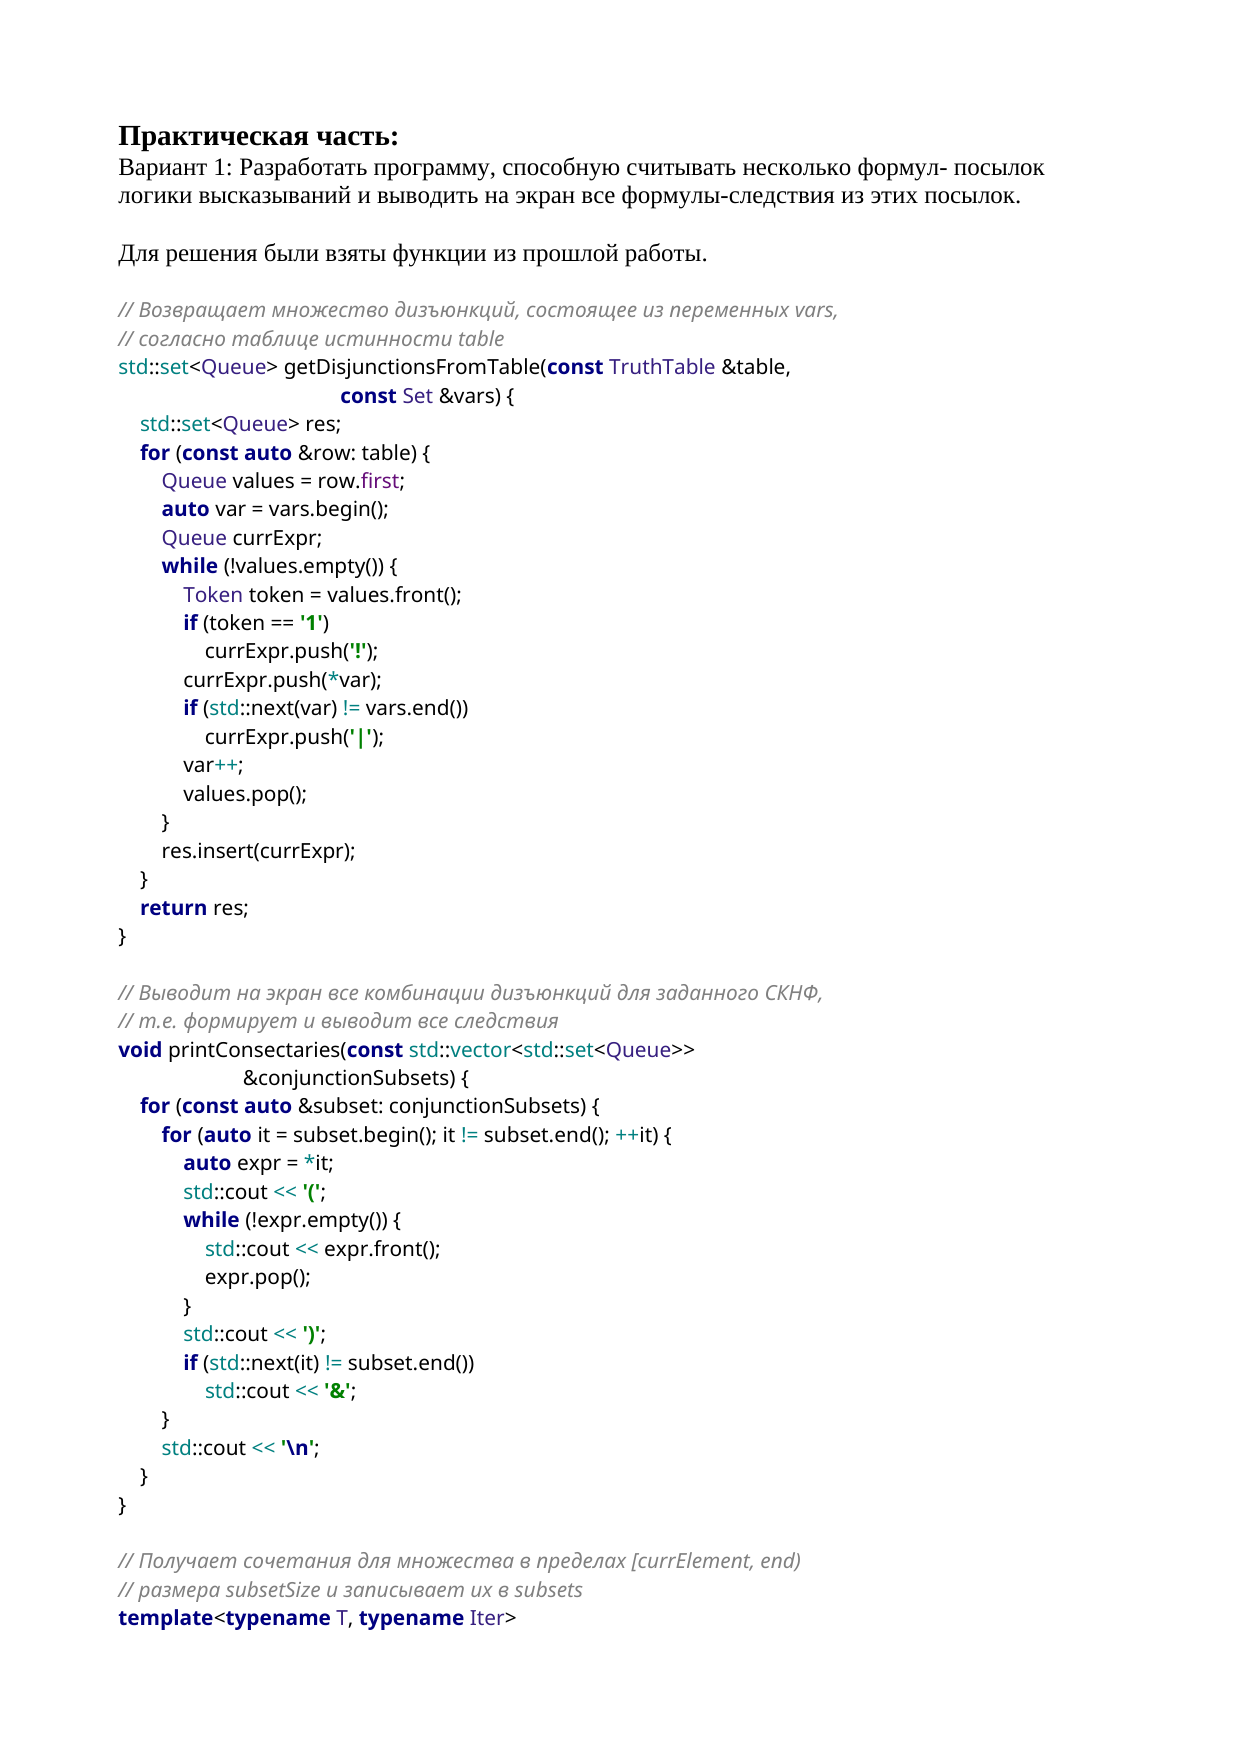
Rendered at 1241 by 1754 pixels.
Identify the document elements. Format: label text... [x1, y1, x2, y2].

text Практическая часть: [118, 118, 1122, 152]
text // Возвращает множество дизъюнкций, состоящее из переменных vars, // согласно таблице истинности table std::set<Queue> getDisjunctionsFromTable(const TruthTable &table, const Set &vars) { std::set<Queue> res; for (const auto &row: table) { Queue values = row.first; auto var = vars.begin(); Queue currExpr; while (!values.empty()) { Token token = values.front(); if (token == '1') currExpr.push('!'); currExpr.push(*var); if (std::next(var) != vars.end()) currExpr.push('|'); var++; values.pop(); } res.insert(currExpr); } return res; } // Выводит на экран все комбинации дизъюнкций для заданного СКНФ, // т.е. формирует и выводит все следствия void printConsectaries(const std::vector<std::set<Queue>> &conjunctionSubsets) { for (const auto &subset: conjunctionSubsets) { for (auto it = subset.begin(); it != subset.end(); ++it) { auto expr = *it; std::cout << '('; while (!expr.empty()) { std::cout << expr.front(); expr.pop(); } std::cout << ')'; if (std::next(it) != subset.end()) std::cout << '&'; } std::cout << '\n'; } } // Получает сочетания для множества в пределах [currElement, end) // размера subsetSize и записывает их в subsets template<typename T, typename Iter> [118, 295, 1122, 1632]
text Вариант 1: Разработать программу, способную считывать несколько формул- посылок логики высказываний и выводить на экран все формулы-следствия из этих посылок. [118, 152, 1122, 209]
text Для решения были взяты функции из прошлой работы. [118, 238, 1122, 267]
